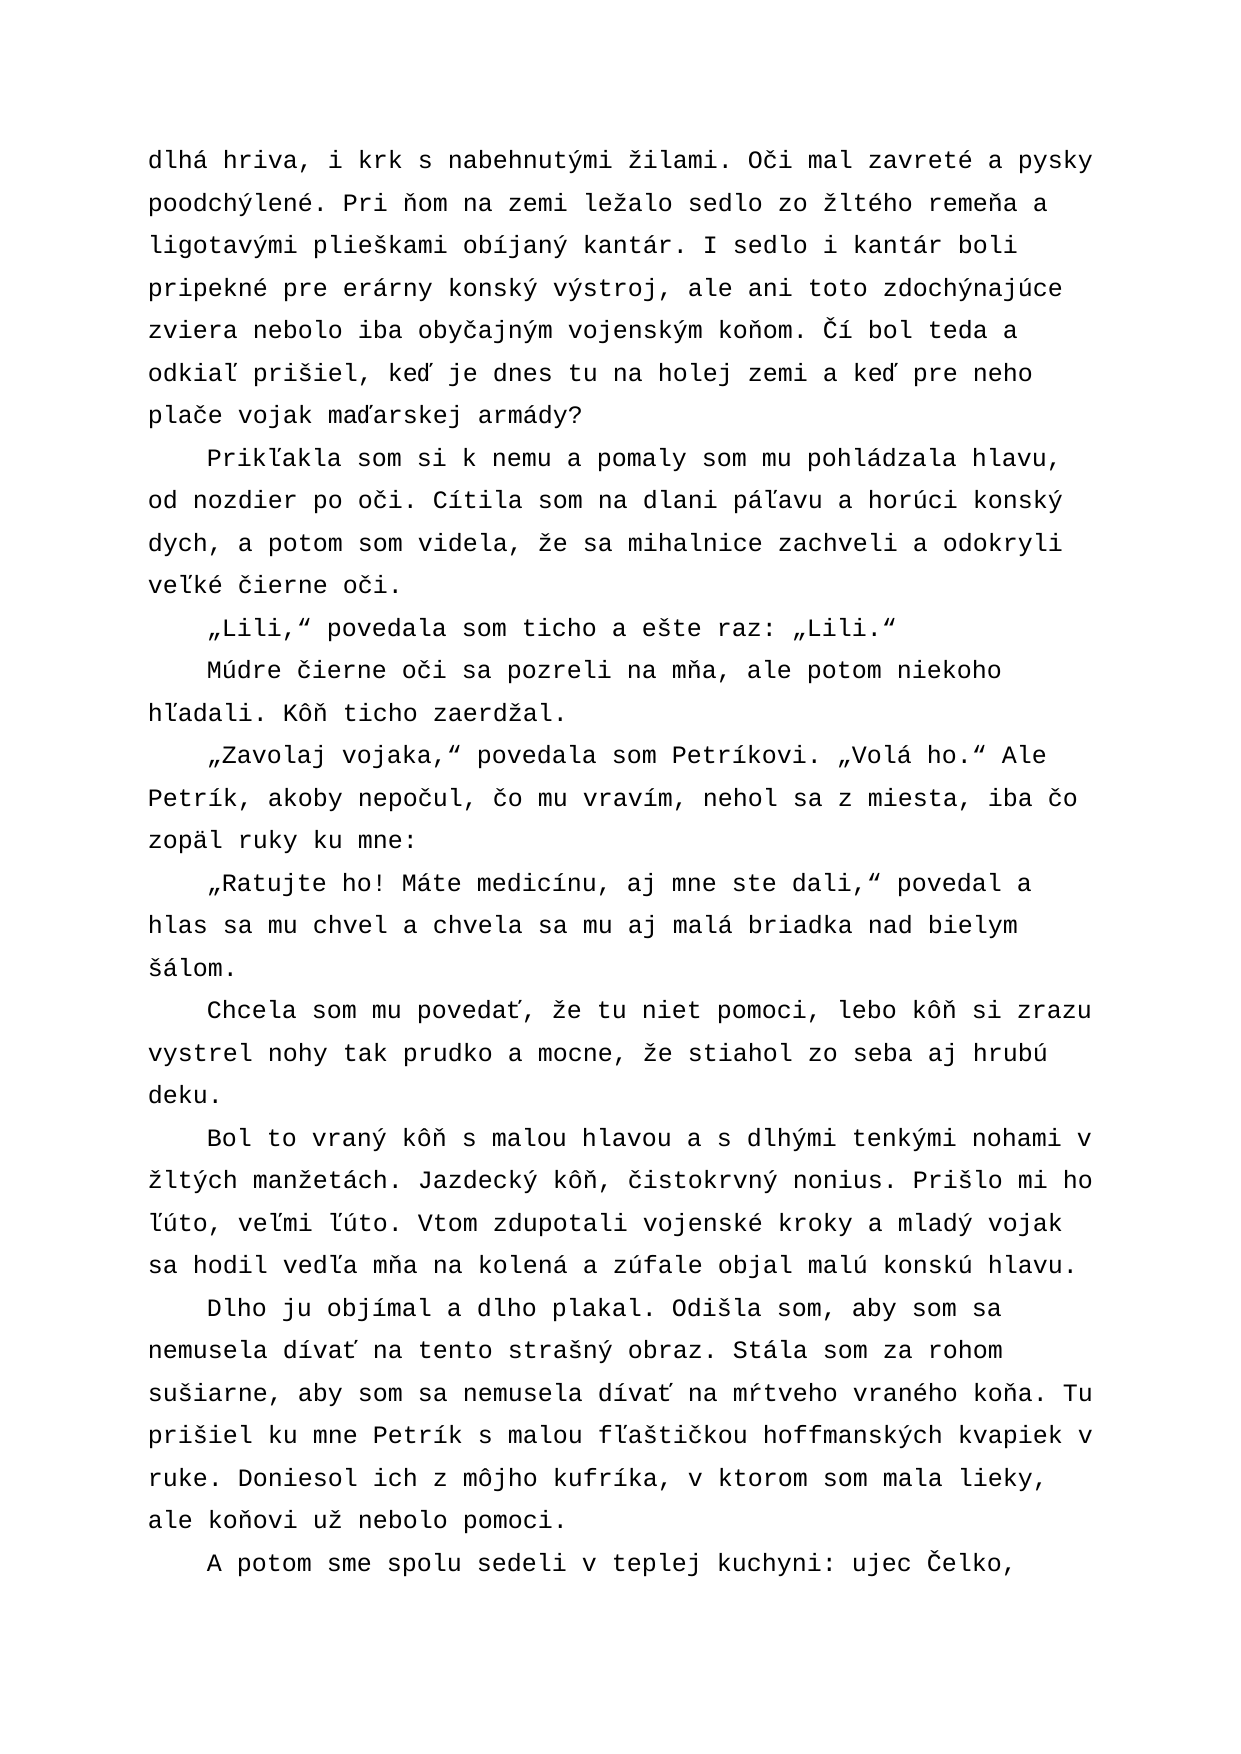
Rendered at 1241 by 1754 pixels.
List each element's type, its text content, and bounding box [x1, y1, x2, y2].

text Prikľakla som si k nemu a pomaly som mu pohládzala hlavu, od nozdier po oči. Cítila som na dlani páľavu a horúci konský dych, a potom som videla, že sa mihalnice zachveli a odokryli veľké čierne oči. [148, 445, 1093, 601]
text Bol to vraný kôň s malou hlavou a s dlhými tenkými nohami v žltých manžetách. Jazdecký kôň, čistokrvný nonius. Prišlo mi ho ľúto, veľmi ľúto. Vtom zdupotali vojenské kroky a mladý vojak sa hodil vedľa mňa na kolená a zúfale objal malú konskú hlavu. [148, 1125, 1093, 1281]
text Chcela som mu povedať, že tu niet pomoci, lebo kôň si zrazu vystrel nohy tak prudko a mocne, že stiahol zo seba aj hrubú deku. [148, 998, 1093, 1111]
text Dlho ju objímal a dlho plakal. Odišla som, aby som sa nemusela dívať na tento strašný obraz. Stála som za rohom sušiarne, aby som sa nemusela dívať na mŕtveho vraného koňa. Tu prišiel ku mne Petrík s malou fľaštičkou hoffmanských kvapiek v ruke. Doniesol ich z môjho kufríka, v ktorom som mala lieky, ale koňovi už nebolo pomoci. [148, 1295, 1093, 1536]
text „Lili,“ povedala som ticho a ešte raz: „Lili.“ [148, 615, 1093, 643]
text A potom sme spolu sedeli v teplej kuchyni: ujec Čelko, [148, 1550, 1093, 1578]
text „Zavolaj vojaka,“ povedala som Petríkovi. „Volá ho.“ Ale Petrík, akoby nepočul, čo mu vravím, nehol sa z miesta, iba čo zopäl ruky ku mne: [148, 743, 1093, 856]
text Múdre čierne oči sa pozreli na mňa, ale potom niekoho hľadali. Kôň ticho zaerdžal. [148, 658, 1093, 728]
text „Ratujte ho! Máte medicínu, aj mne ste dali,“ povedal a hlas sa mu chvel a chvela sa mu aj malá briadka nad bielym šálom. [148, 870, 1093, 983]
text dlhá hriva, i krk s nabehnutými žilami. Oči mal zavreté a pysky poodchýlené. Pri ňom na zemi ležalo sedlo zo žltého remeňa a ligotavými plieškami obíjaný kantár. I sedlo i kantár boli pripekné pre erárny konský výstroj, ale ani toto zdochýnajúce zviera nebolo iba obyčajným vojenským koňom. Čí bol teda a odkiaľ prišiel, keď je dnes tu na holej zemi a keď pre neho plače vojak maďarskej armády? [148, 148, 1093, 431]
